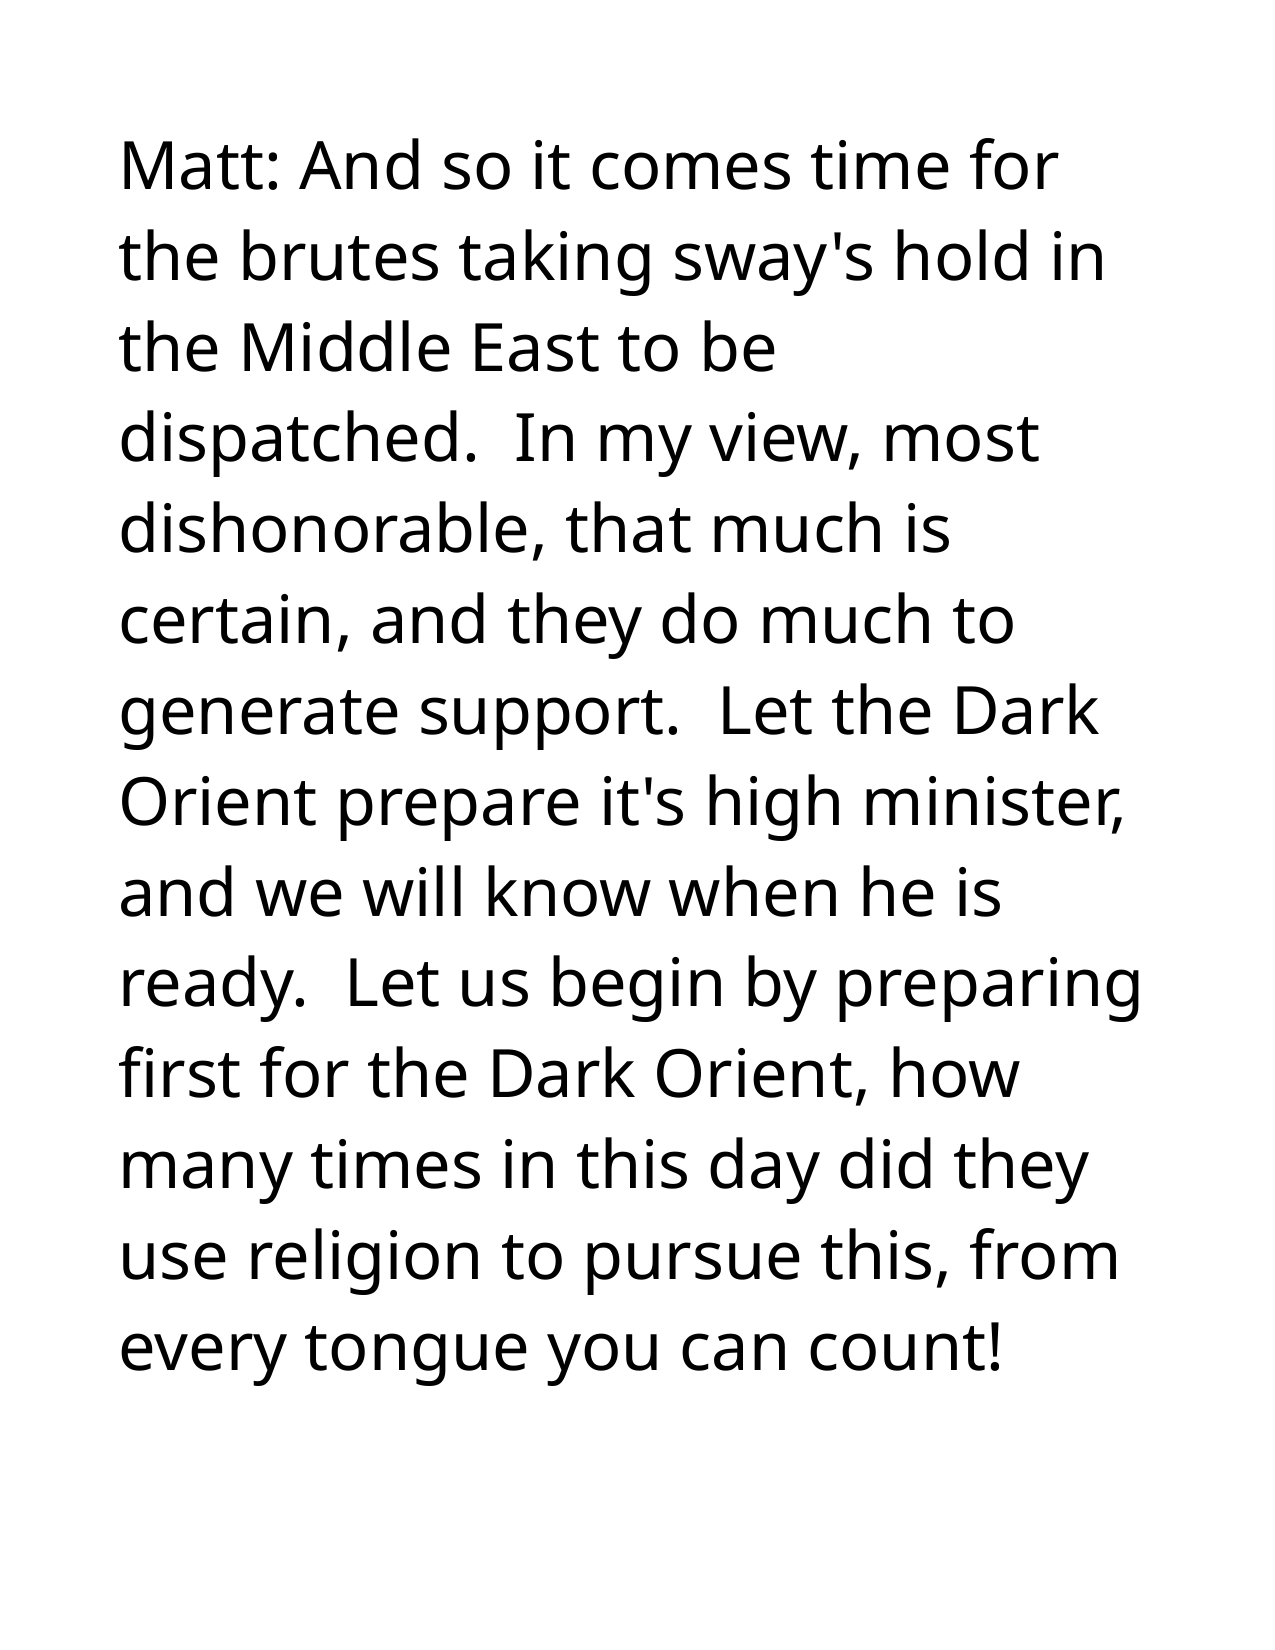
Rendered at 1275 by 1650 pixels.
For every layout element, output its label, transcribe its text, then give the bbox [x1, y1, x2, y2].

text Matt: And so it comes time for the brutes taking sway's hold in the Middle East to be dispatched. In my view, most dishonorable, that much is certain, and they do much to generate support. Let the Dark Orient prepare it's high minister, and we will know when he is ready. Let us begin by preparing first for the Dark Orient, how many times in this day did they use religion to pursue this, from every tongue you can count! [118, 118, 1157, 1390]
